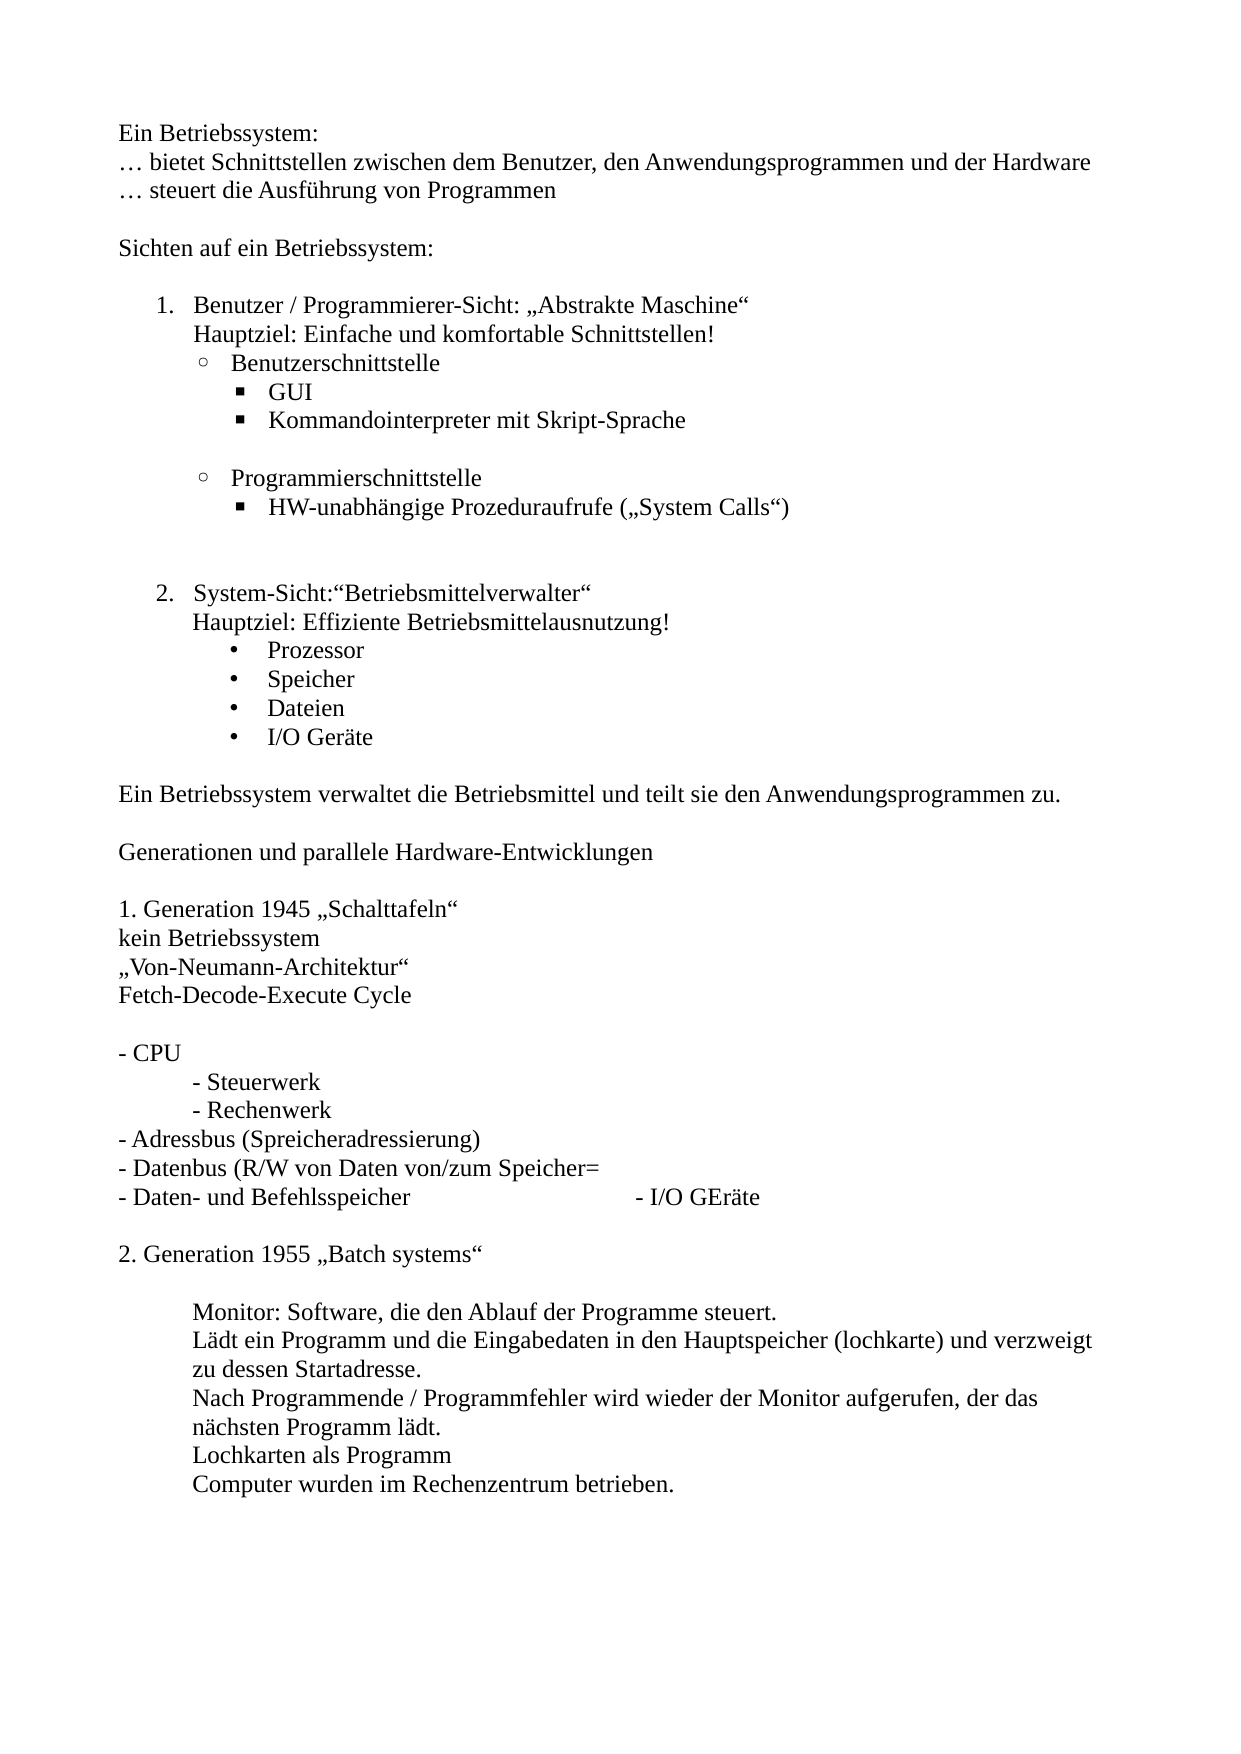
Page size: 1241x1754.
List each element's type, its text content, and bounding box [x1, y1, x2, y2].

text Fetch-Decode-Execute Cycle [118, 981, 1122, 1009]
text Nach Programmende / Programmfehler wird wieder der Monitor aufgerufen, der das nächsten Programm lädt. [118, 1383, 1122, 1441]
list Prozessor [229, 636, 1122, 664]
text - Steuerwerk [118, 1067, 1122, 1096]
list Hauptziel: Einfache und komfortable Schnittstellen! [156, 319, 1122, 348]
text - Datenbus (R/W von Daten von/zum Speicher= [118, 1153, 1122, 1182]
text … steuert die Ausführung von Programmen [118, 176, 1122, 204]
text Hauptziel: Effiziente Betriebsmittelausnutzung! [118, 607, 1122, 636]
text … bietet Schnittstellen zwischen dem Benutzer, den Anwendungsprogrammen und der Hardware [118, 147, 1122, 176]
text Sichten auf ein Betriebssystem: [118, 233, 1122, 262]
list System-Sicht:“Betriebsmittelverwalter“ [156, 578, 1122, 607]
text Monitor: Software, die den Ablauf der Programme steuert. [118, 1297, 1122, 1326]
text - Rechenwerk [118, 1096, 1122, 1124]
list Dateien [229, 693, 1122, 722]
list GUI [231, 377, 1122, 406]
text Ein Betriebssystem verwaltet die Betriebsmittel und teilt sie den Anwendungsprogrammen zu. [118, 779, 1122, 808]
text Computer wurden im Rechenzentrum betrieben. [118, 1469, 1122, 1498]
text - Daten- und Befehlsspeicher - I/O GEräte [118, 1182, 1122, 1211]
text - Adressbus (Spreicheradressierung) [118, 1124, 1122, 1153]
list I/O Geräte [229, 722, 1122, 751]
text - CPU [118, 1038, 1122, 1067]
list Benutzerschnittstelle [193, 348, 1122, 377]
list HW-unabhängige Prozeduraufrufe („System Calls“) [231, 492, 1122, 521]
text Lädt ein Programm und die Eingabedaten in den Hauptspeicher (lochkarte) und verzweigt zu dessen Startadresse. [118, 1326, 1122, 1383]
list Kommandointerpreter mit Skript-Sprache [231, 406, 1122, 434]
list Speicher [229, 664, 1122, 693]
text Generationen und parallele Hardware-Entwicklungen [118, 837, 1122, 866]
text 1. Generation 1945 „Schalttafeln“ [118, 894, 1122, 923]
list Programmierschnittstelle [193, 463, 1122, 492]
text Ein Betriebssystem: [118, 118, 1122, 147]
text „Von-Neumann-Architektur“ [118, 952, 1122, 981]
text Lochkarten als Programm [118, 1441, 1122, 1469]
list Benutzer / Programmierer-Sicht: „Abstrakte Maschine“ [156, 291, 1122, 319]
text 2. Generation 1955 „Batch systems“ [118, 1239, 1122, 1268]
text kein Betriebssystem [118, 923, 1122, 952]
